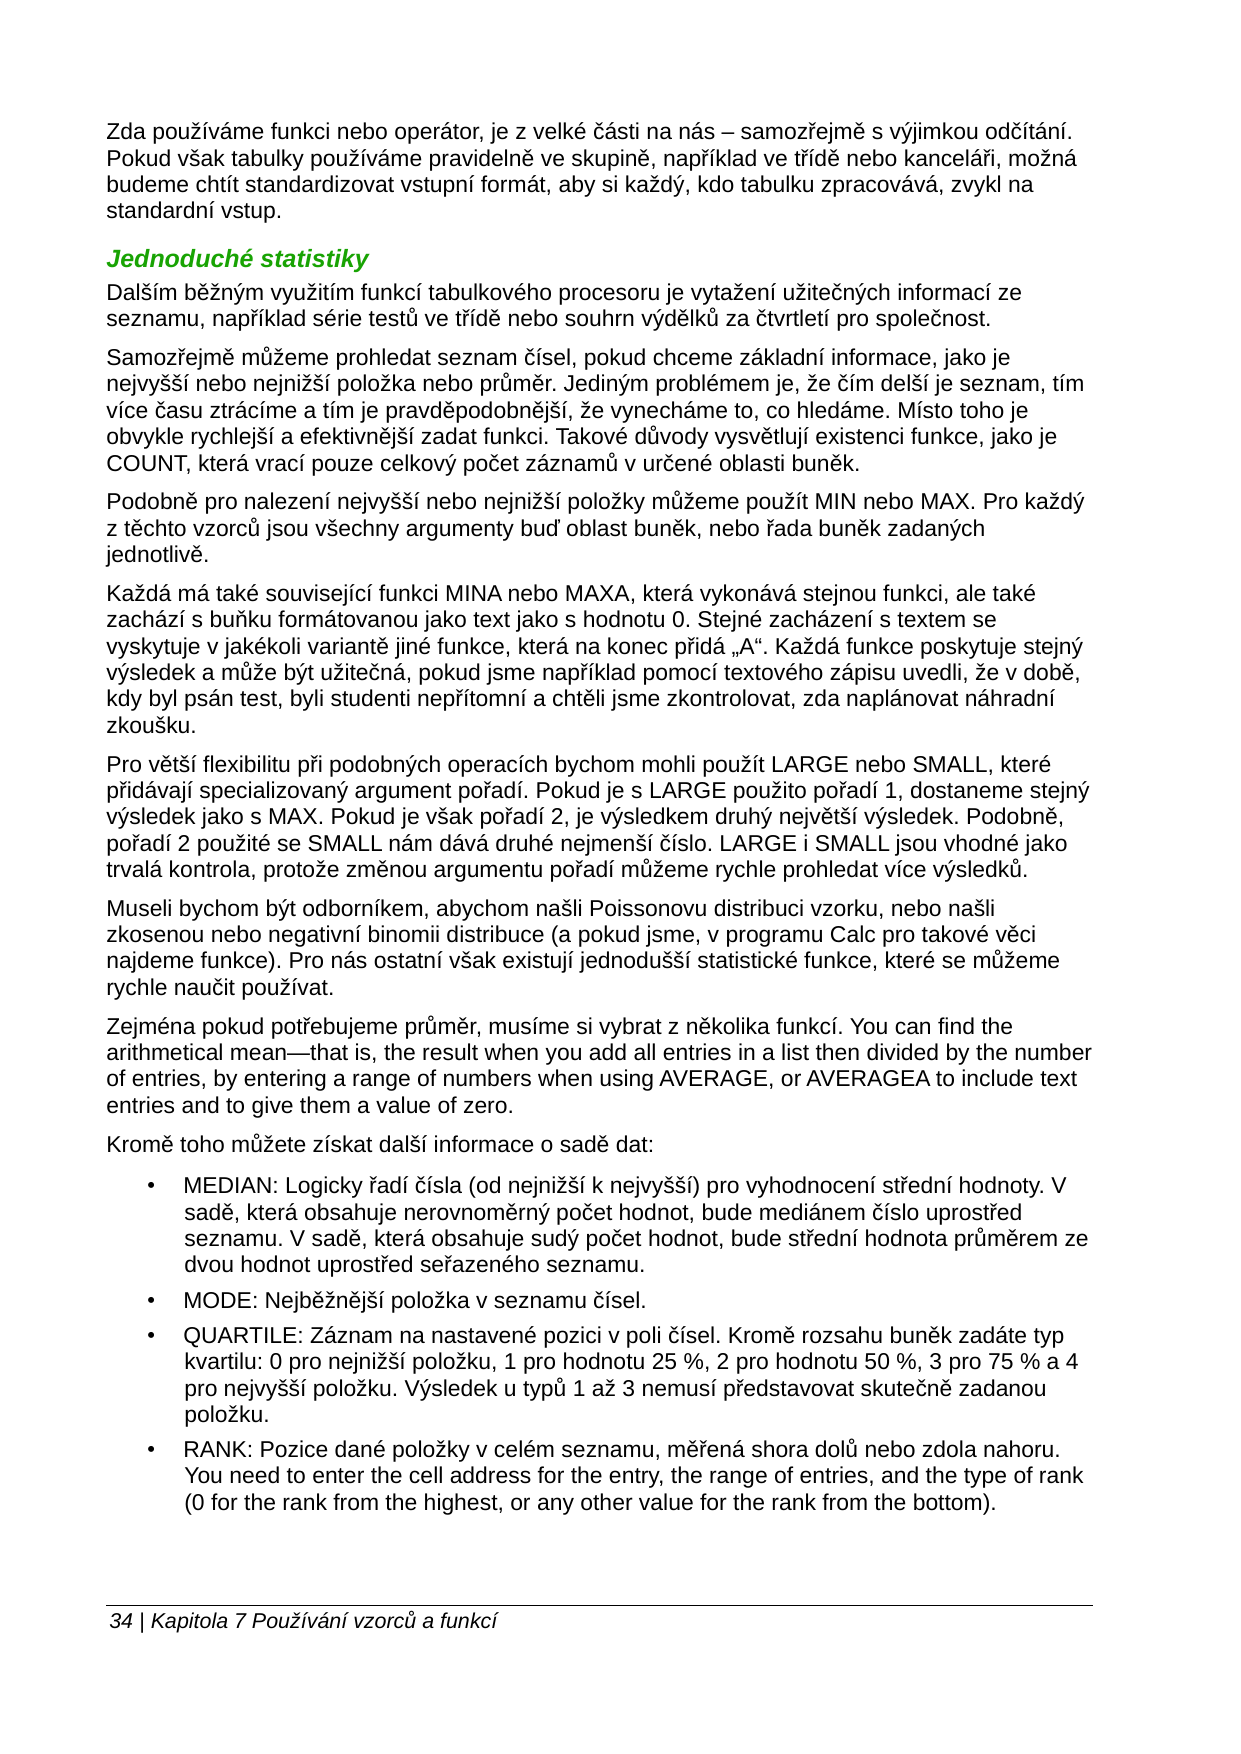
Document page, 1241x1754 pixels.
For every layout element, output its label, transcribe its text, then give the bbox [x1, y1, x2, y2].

list QUARTILE: Záznam na nastavené pozici v poli čísel. Kromě rozsahu buněk zadáte typ kvartilu: 0 pro nejnižší položku, 1 pro hodnotu 25 %, 2 pro hodnotu 50 %, 3 pro 75 % a 4 pro nejvyšší položku. Výsledek u typů 1 až 3 nemusí představovat skutečně zadanou položku. [144, 1319, 1093, 1427]
list RANK: Pozice dané položky v celém seznamu, měřená shora dolů nebo zdola nahoru. You need to enter the cell address for the entry, the range of entries, and the type of rank (0 for the rank from the highest, or any other value for the rank from the bottom). [144, 1433, 1093, 1518]
list MODE: Nejběžnější položka v seznamu čísel. [144, 1284, 1093, 1313]
list MEDIAN: Logicky řadí čísla (od nejnižší k nejvyšší) pro vyhodnocení střední hodnoty. V sadě, která obsahuje nerovnoměrný počet hodnot, bude mediánem číslo uprostřed seznamu. V sadě, která obsahuje sudý počet hodnot, bude střední hodnota průměrem ze dvou hodnot uprostřed seřazeného seznamu. [144, 1169, 1093, 1278]
text Zejména pokud potřebujeme průměr, musíme si vybrat z několika funkcí. You can find the arithmetical mean—that is, the result when you add all entries in a list then divided by the number of entries, by entering a range of numbers when using AVERAGE, or AVERAGEA to include text entries and to give them a value of zero. [106, 1013, 1093, 1118]
text Zda používáme funkci nebo operátor, je z velké části na nás – samozřejmě s výjimkou odčítání. Pokud však tabulky používáme pravidelně ve skupině, například ve třídě nebo kanceláři, možná budeme chtít standardizovat vstupní formát, aby si každý, kdo tabulku zpracovává, zvykl na standardní vstup. [106, 118, 1093, 223]
text Pro větší flexibilitu při podobných operacích bychom mohli použít LARGE nebo SMALL, které přidávají specializovaný argument pořadí. Pokud je s LARGE použito pořadí 1, dostaneme stejný výsledek jako s MAX. Pokud je však pořadí 2, je výsledkem druhý největší výsledek. Podobně, pořadí 2 použité se SMALL nám dává druhé nejmenší číslo. LARGE i SMALL jsou vhodné jako trvalá kontrola, protože změnou argumentu pořadí můžeme rychle prohledat více výsledků. [106, 751, 1093, 882]
text Dalším běžným využitím funkcí tabulkového procesoru je vytažení užitečných informací ze seznamu, například série testů ve třídě nebo souhrn výdělků za čtvrtletí pro společnost. [106, 279, 1093, 332]
list Kromě toho můžete získat další informace o sadě dat: [106, 1131, 1093, 1157]
text Každá má také související funkci MINA nebo MAXA, která vykonává stejnou funkci, ale také zachází s buňku formátovanou jako text jako s hodnotu 0. Stejné zacházení s textem se vyskytuje v jakékoli variantě jiné funkce, která na konec přidá „A“. Každá funkce poskytuje stejný výsledek a může být užitečná, pokud jsme například pomocí textového zápisu uvedli, že v době, kdy byl psán test, byli studenti nepřítomní a chtěli jsme zkontrolovat, zda naplánovat náhradní zkoušku. [106, 580, 1093, 738]
text Museli bychom být odborníkem, abychom našli Poissonovu distribuci vzorku, nebo našli zkosenou nebo negativní binomii distribuce (a pokud jsme, v programu Calc pro takové věci najdeme funkce). Pro nás ostatní však existují jednodušší statistické funkce, které se můžeme rychle naučit používat. [106, 895, 1093, 1000]
text Podobně pro nalezení nejvyšší nebo nejnižší položky můžeme použít MIN nebo MAX. Pro každý z těchto vzorců jsou všechny argumenty buď oblast buněk, nebo řada buněk zadaných jednotlivě. [106, 488, 1093, 567]
subtitle Jednoduché statistiky [106, 244, 1093, 273]
text Samozřejmě můžeme prohledat seznam čísel, pokud chceme základní informace, jako je nejvyšší nebo nejnižší položka nebo průměr. Jediným problémem je, že čím delší je seznam, tím více času ztrácíme a tím je pravděpodobnější, že vynecháme to, co hledáme. Místo toho je obvykle rychlejší a efektivnější zadat funkci. Takové důvody vysvětlují existenci funkce, jako je COUNT, která vrací pouze celkový počet záznamů v určené oblasti buněk. [106, 344, 1093, 476]
